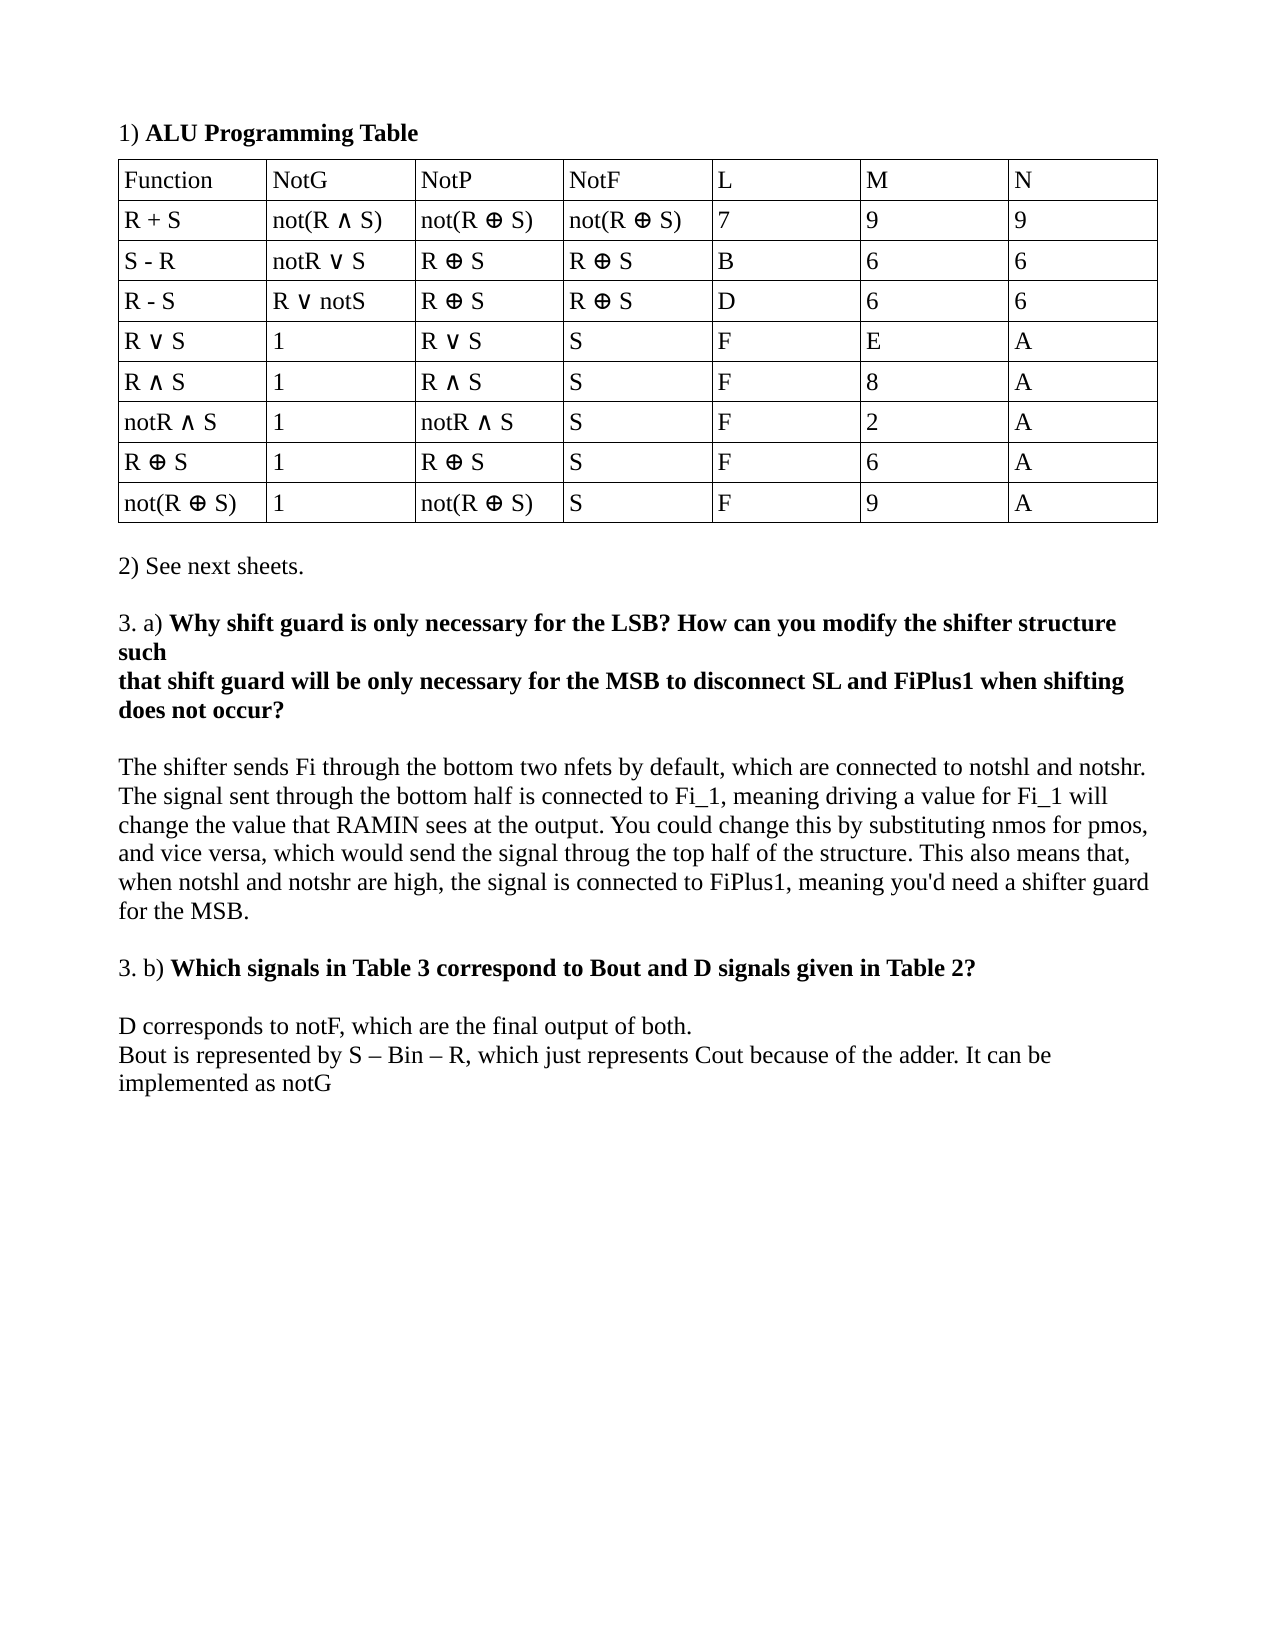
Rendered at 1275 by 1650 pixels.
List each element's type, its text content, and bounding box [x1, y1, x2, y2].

table_cell R - S [119, 281, 266, 321]
table_cell 1 [267, 402, 415, 442]
table_cell 7 [713, 201, 860, 240]
table_cell 1 [267, 322, 415, 361]
table_cell E [861, 322, 1008, 361]
table_cell 9 [861, 201, 1008, 240]
table_cell F [713, 322, 860, 361]
table_cell 6 [861, 241, 1008, 280]
table_cell S [564, 443, 712, 482]
table_cell 2 [861, 402, 1008, 442]
table_cell not(R ⊕ S) [564, 201, 712, 240]
table_cell R ∧ S [416, 362, 563, 401]
table_cell 9 [1009, 201, 1157, 240]
table_cell R ⊕ S [416, 281, 563, 321]
table_cell R ⊕ S [416, 241, 563, 280]
table_cell S - R [119, 241, 266, 280]
text The shifter sends Fi through the bottom two nfets by default, which are connected to notshl and notshr. The signal sent through the bottom half is connected to Fi_1, meaning driving a value for Fi_1 will change the value that RAMIN sees at the output. You could change this by substituting nmos for pmos, and vice versa, which would send the signal throug the top half of the structure. This also means that, when notshl and notshr are high, the signal is connected to FiPlus1, meaning you'd need a shifter guard for the MSB. [118, 752, 1157, 925]
table_header NotF [564, 160, 712, 200]
table_cell R ⊕ S [416, 443, 563, 482]
table_cell R ⊕ S [564, 281, 712, 321]
table_cell A [1009, 483, 1157, 522]
table_cell notR ∨ S [267, 241, 415, 280]
table_header L [713, 160, 860, 200]
table_cell A [1009, 322, 1157, 361]
text that shift guard will be only necessary for the MSB to disconnect SL and FiPlus1 when shifting [118, 666, 1157, 695]
text Bout is represented by S – Bin – R, which just represents Cout because of the adder. It can be implemented as notG [118, 1040, 1157, 1097]
table_cell F [713, 443, 860, 482]
table_cell F [713, 483, 860, 522]
table_header M [861, 160, 1008, 200]
table_cell 6 [1009, 241, 1157, 280]
table_cell 6 [861, 281, 1008, 321]
table_cell A [1009, 402, 1157, 442]
table_cell A [1009, 362, 1157, 401]
table_cell 1 [267, 483, 415, 522]
table_cell S [564, 483, 712, 522]
table_cell R ⊕ S [119, 443, 266, 482]
table_cell S [564, 402, 712, 442]
table_cell not(R ⊕ S) [416, 483, 563, 522]
text 3. a) Why shift guard is only necessary for the LSB? How can you modify the shifter structure such [118, 608, 1157, 666]
table_cell R ∨ S [416, 322, 563, 361]
text 1) ALU Programming Table [118, 118, 1157, 147]
table_cell 8 [861, 362, 1008, 401]
text D corresponds to notF, which are the final output of both. [118, 1011, 1157, 1040]
table_cell R + S [119, 201, 266, 240]
table_cell D [713, 281, 860, 321]
table_header Function [119, 160, 266, 200]
table_cell R ∨ S [119, 322, 266, 361]
table_cell F [713, 402, 860, 442]
table_header N [1009, 160, 1157, 200]
table_cell 6 [861, 443, 1008, 482]
table_cell notR ∧ S [119, 402, 266, 442]
text 3. b) Which signals in Table 3 correspond to Bout and D signals given in Table 2? [118, 953, 1157, 982]
table_cell 1 [267, 443, 415, 482]
table_header NotP [416, 160, 563, 200]
table_cell notR ∧ S [416, 402, 563, 442]
table_cell S [564, 322, 712, 361]
text does not occur? [118, 695, 1157, 723]
table_cell not(R ⊕ S) [119, 483, 266, 522]
table_cell B [713, 241, 860, 280]
table_cell 1 [267, 362, 415, 401]
table_cell R ∧ S [119, 362, 266, 401]
table_cell R ⊕ S [564, 241, 712, 280]
table_cell A [1009, 443, 1157, 482]
table_cell F [713, 362, 860, 401]
table_cell not(R ∧ S) [267, 201, 415, 240]
table_cell S [564, 362, 712, 401]
table_cell not(R ⊕ S) [416, 201, 563, 240]
table_cell 9 [861, 483, 1008, 522]
table_header NotG [267, 160, 415, 200]
text 2) See next sheets. [118, 551, 1157, 580]
table_cell R ∨ notS [267, 281, 415, 321]
table_cell 6 [1009, 281, 1157, 321]
